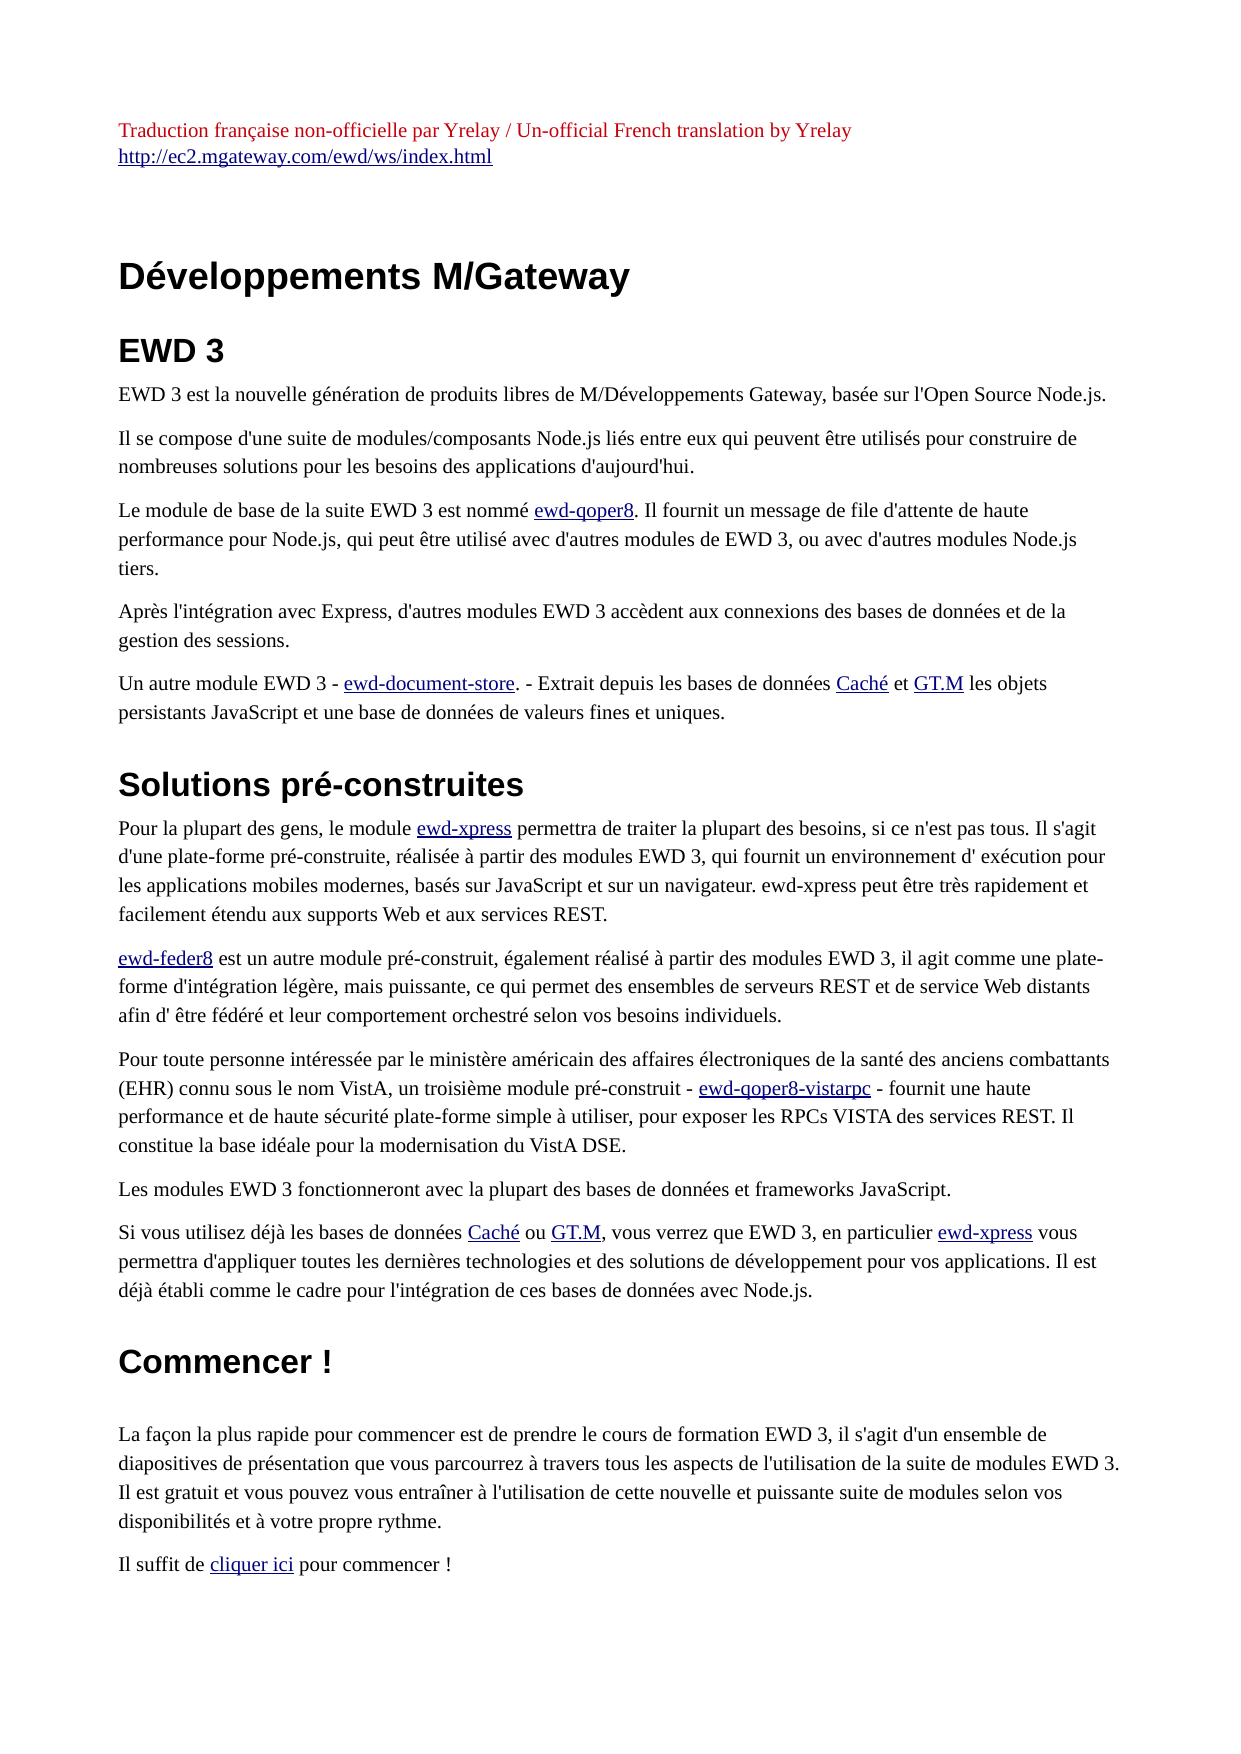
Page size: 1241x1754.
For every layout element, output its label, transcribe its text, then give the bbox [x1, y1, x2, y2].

text ewd-feder8 est un autre module pré-construit, également réalisé à partir des modules EWD 3, il agit comme une plate-forme d'intégration légère, mais puissante, ce qui permet des ensembles de serveurs REST et de service Web distants afin d' être fédéré et leur comportement orchestré selon vos besoins individuels. [118, 946, 1122, 1027]
text Pour la plupart des gens, le module ewd-xpress permettra de traiter la plupart des besoins, si ce n'est pas tous. Il s'agit d'une plate-forme pré-construite, réalisée à partir des modules EWD 3, qui fournit un environnement d' exécution pour les applications mobiles modernes, basés sur JavaScript et sur un navigateur. ewd-xpress peut être très rapidement et facilement étendu aux supports Web et aux services REST. [118, 816, 1122, 926]
text Le module de base de la suite EWD 3 est nommé ewd-qoper8. Il fournit un message de file d'attente de haute performance pour Node.js, qui peut être utilisé avec d'autres modules de EWD 3, ou avec d'autres modules Node.js tiers. [118, 498, 1122, 580]
subtitle Développements M/Gateway [118, 254, 1122, 298]
text Après l'intégration avec Express, d'autres modules EWD 3 accèdent aux connexions des bases de données et de la gestion des sessions. [118, 599, 1122, 652]
text Un autre module EWD 3 - ewd-document-store. - Extrait depuis les bases de données Caché et GT.M les objets persistants JavaScript et une base de données de valeurs fines et uniques. [118, 671, 1122, 724]
text La façon la plus rapide pour commencer est de prendre le cours de formation EWD 3, il s'agit d'un ensemble de diapositives de présentation que vous parcourrez à travers tous les aspects de l'utilisation de la suite de modules EWD 3. Il est gratuit et vous pouvez vous entraîner à l'utilisation de cette nouvelle et puissante suite de modules selon vos disponibilités et à votre propre rythme. [118, 1422, 1122, 1533]
text Traduction française non-officielle par Yrelay / Un-official French translation by Yrelay [118, 118, 1122, 142]
text Il suffit de cliquer ici pour commencer ! [118, 1552, 1122, 1576]
text http://ec2.mgateway.com/ewd/ws/index.html [118, 144, 1122, 168]
text Il se compose d'une suite de modules/composants Node.js liés entre eux qui peuvent être utilisés pour construire de nombreuses solutions pour les besoins des applications d'aujourd'hui. [118, 426, 1122, 478]
subtitle Solutions pré-construites [118, 764, 1122, 803]
text Les modules EWD 3 fonctionneront avec la plupart des bases de données et frameworks JavaScript. [118, 1177, 1122, 1201]
text EWD 3 est la nouvelle génération de produits libres de M/Développements Gateway, basée sur l'Open Source Node.js. [118, 382, 1122, 406]
text Si vous utilisez déjà les bases de données Caché ou GT.M, vous verrez que EWD 3, en particulier ewd-xpress vous permettra d'appliquer toutes les dernières technologies et des solutions de développement pour vos applications. Il est déjà établi comme le cadre pour l'intégration de ces bases de données avec Node.js. [118, 1220, 1122, 1302]
subtitle Commencer ! [118, 1342, 1122, 1381]
text Pour toute personne intéressée par le ministère américain des affaires électroniques de la santé des anciens combattants (EHR) connu sous le nom VistA, un troisième module pré-construit - ewd-qoper8-vistarpc - fournit une haute performance et de haute sécurité plate-forme simple à utiliser, pour exposer les RPCs VISTA des services REST. Il constitue la base idéale pour la modernisation du VistA DSE. [118, 1047, 1122, 1157]
subtitle EWD 3 [118, 331, 1122, 370]
